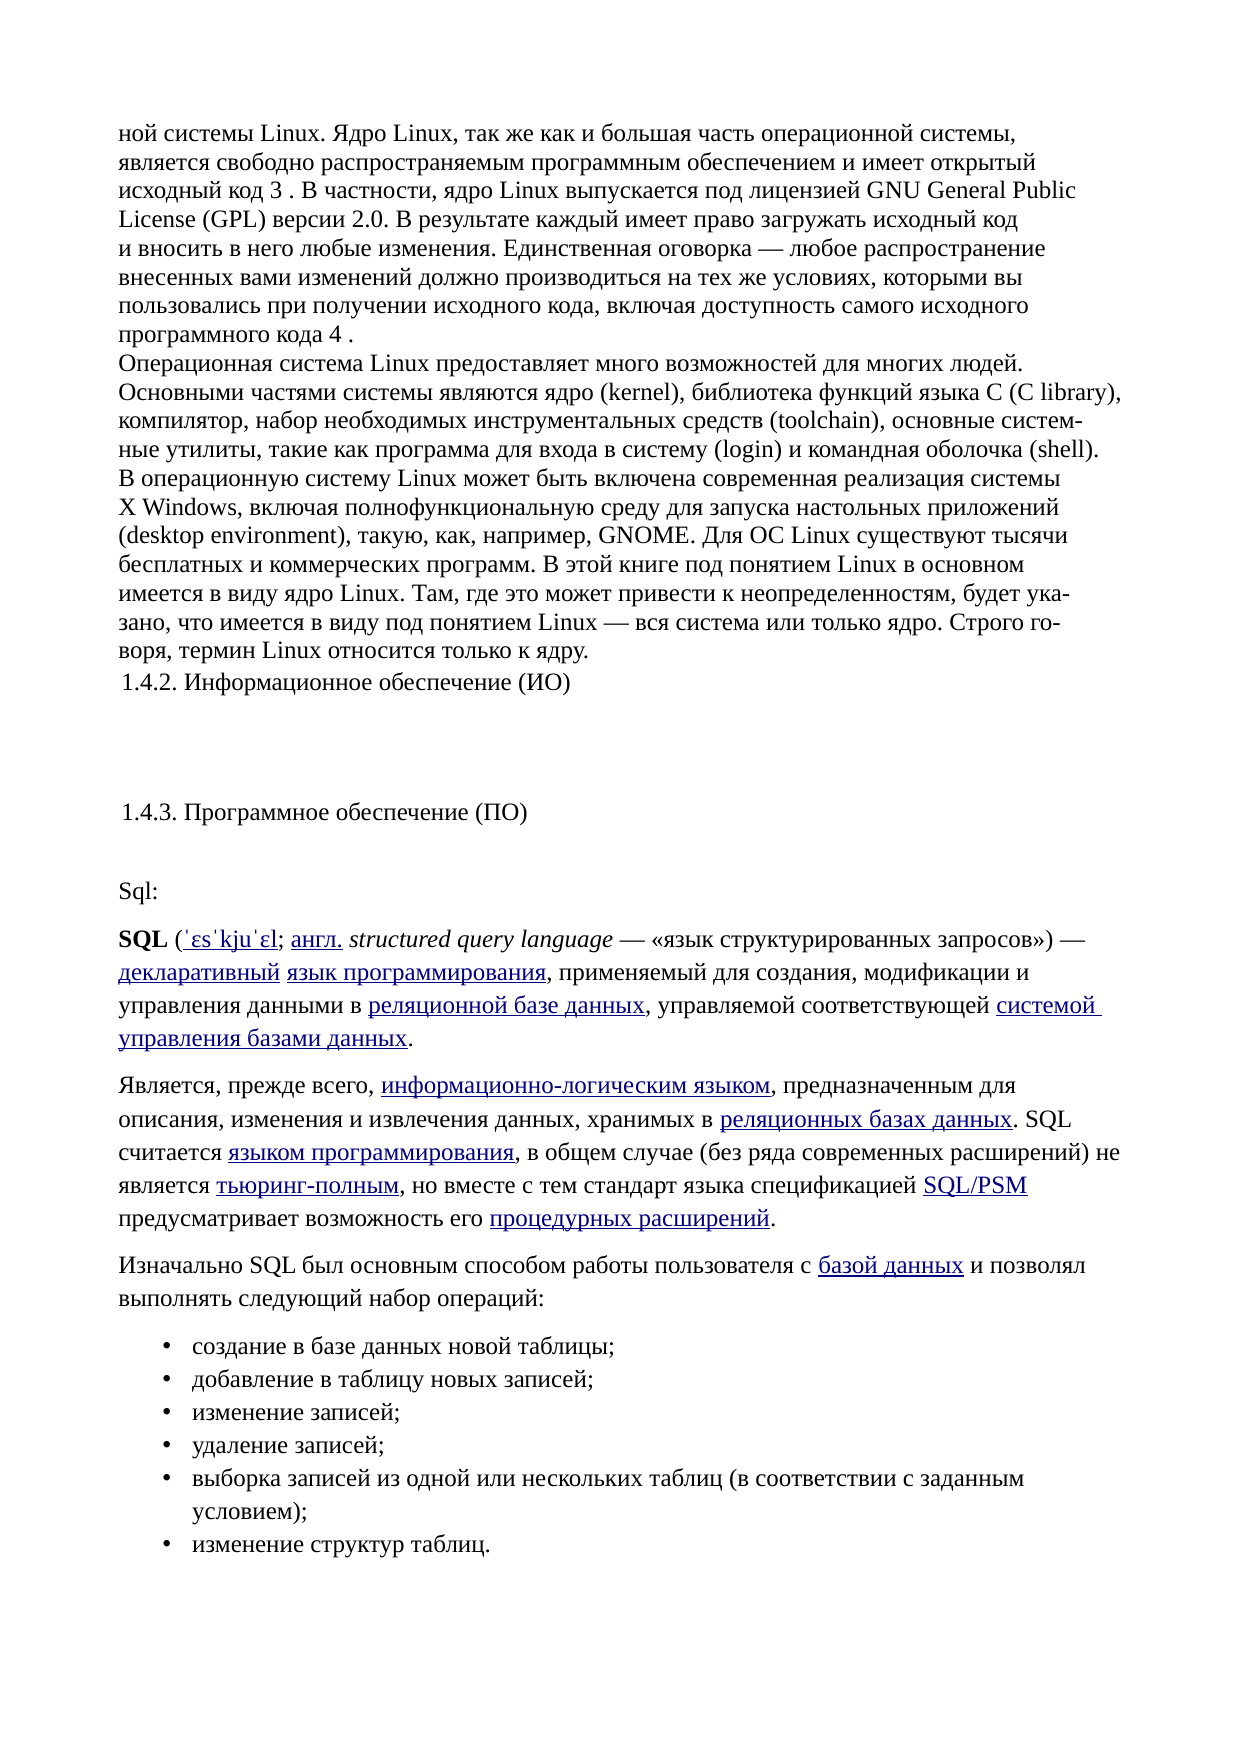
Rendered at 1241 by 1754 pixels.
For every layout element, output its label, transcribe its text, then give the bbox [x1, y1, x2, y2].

text имеется в виду ядро Linux. Там, где это может привести к неопределенностям, будет ука- [118, 578, 1122, 607]
list изменение структур таблиц. [162, 1529, 1122, 1558]
text ные утилиты, такие как программа для входа в систему (login) и командная оболочка (shell). [118, 434, 1122, 463]
text исходный код 3 . В частности, ядро Linux выпускается под лицензией GNU General Public [118, 176, 1122, 204]
text Изначально SQL был основным способом работы пользователя с базой данных и позволял выполнять следующий набор операций: [118, 1250, 1122, 1312]
table_header 1.4.3. Программное обеспечение (ПО) [118, 794, 542, 829]
text и вносить в него любые изменения. Единственная оговорка — любое распространение [118, 233, 1122, 262]
table_header 1.4.2. Информационное обеспечение (ИО) [118, 664, 585, 699]
text является свободно распространяемым программным обеспечением и имеет открытый [118, 147, 1122, 176]
text Операционная система Linux предоставляет много возможностей для многих людей. [118, 348, 1122, 377]
text Sql: [118, 876, 1122, 905]
list добавление в таблицу новых записей; [162, 1364, 1122, 1393]
text X Windows, включая полнофункциональную среду для запуска настольных приложений [118, 492, 1122, 521]
text Основными частями системы являются ядро (kernel), библиотека функций языка C (C library), [118, 377, 1122, 406]
text воря, термин Linux относится только к ядру. [118, 636, 1122, 664]
text В операционную систему Linux может быть включена современная реализация системы [118, 463, 1122, 492]
list выборка записей из одной или нескольких таблиц (в соответствии с заданным условием); [162, 1463, 1122, 1525]
text внесенных вами изменений должно производиться на тех же условиях, которыми вы [118, 262, 1122, 291]
text зано, что имеется в виду под понятием Linux — вся система или только ядро. Строго го- [118, 607, 1122, 636]
text компилятор, набор необходимых инструментальных средств (toolchain), основные систем- [118, 406, 1122, 434]
text программного кода 4 . [118, 319, 1122, 348]
text Является, прежде всего, информационно-логическим языком, предназначенным для описания, изменения и извлечения данных, хранимых в реляционных базах данных. SQL считается языком программирования, в общем случае (без ряда современных расширений) не является тьюринг-полным, но вместе с тем стандарт языка спецификацией SQL/PSM предусматривает возможность его процедурных расширений. [118, 1071, 1122, 1231]
text SQL (ˈɛsˈkjuˈɛl; англ. structured query language — «язык структурированных запросов») — декларативный язык программирования, применяемый для создания, модификации и управления данными в реляционной базе данных, управляемой соответствующей системой управления базами данных. [118, 924, 1122, 1052]
text бесплатных и коммерческих программ. В этой книге под понятием Linux в основном [118, 549, 1122, 578]
list создание в базе данных новой таблицы; [162, 1331, 1122, 1360]
text (desktop environment), такую, как, например, GNOME. Для ОС Linux существуют тысячи [118, 521, 1122, 549]
list изменение записей; [162, 1397, 1122, 1426]
text пользовались при получении исходного кода, включая доступность самого исходного [118, 291, 1122, 319]
list удаление записей; [162, 1430, 1122, 1459]
text License (GPL) версии 2.0. В результате каждый имеет право загружать исходный код [118, 204, 1122, 233]
text ной системы Linux. Ядро Linux, так же как и большая часть операционной системы, [118, 118, 1122, 147]
